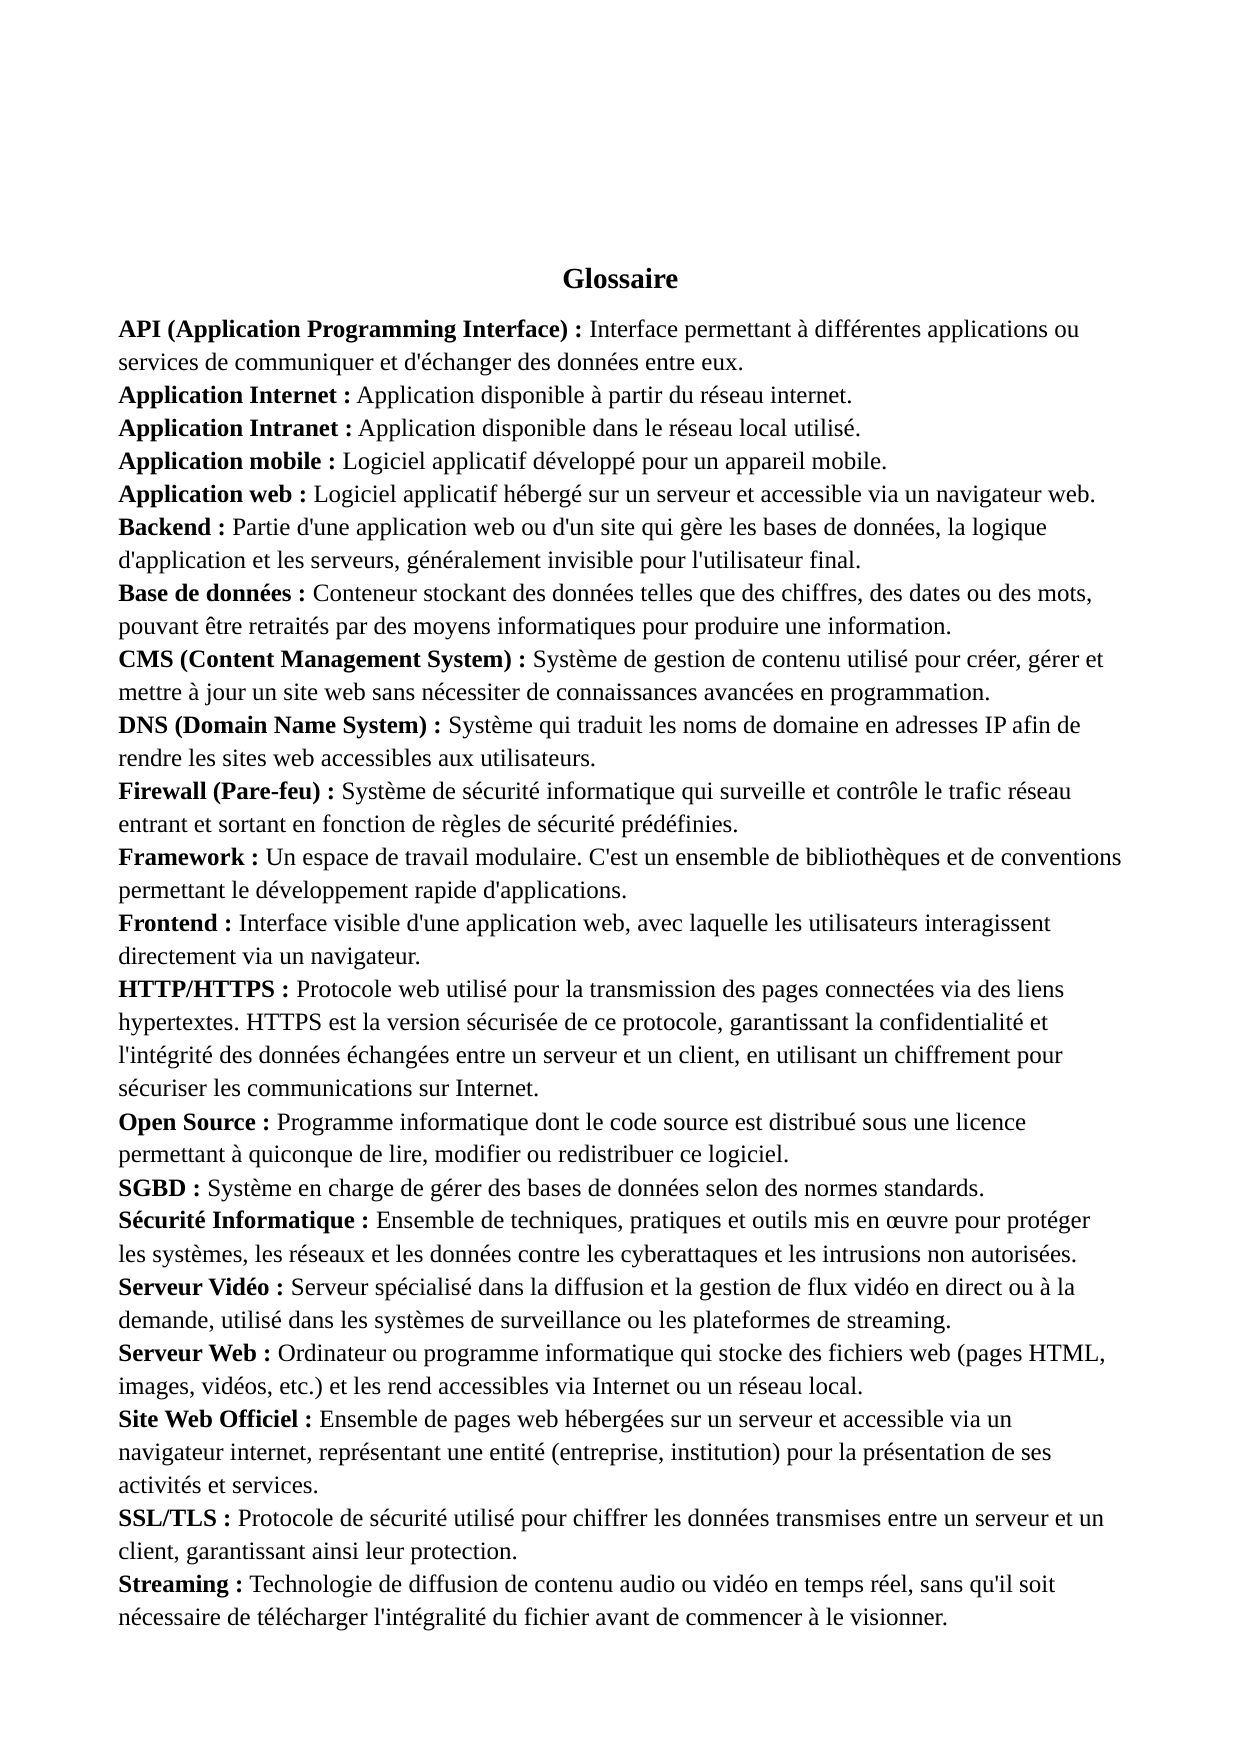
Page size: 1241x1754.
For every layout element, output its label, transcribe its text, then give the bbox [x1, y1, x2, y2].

text Serveur Vidéo : Serveur spécialisé dans la diffusion et la gestion de flux vidéo en direct ou à la demande, utilisé dans les systèmes de surveillance ou les plateformes de streaming. [118, 1272, 1122, 1333]
text Framework : Un espace de travail modulaire. C'est un ensemble de bibliothèques et de conventions permettant le développement rapide d'applications. [118, 842, 1122, 904]
text CMS (Content Management System) : Système de gestion de contenu utilisé pour créer, gérer et mettre à jour un site web sans nécessiter de connaissances avancées en programmation. [118, 644, 1122, 706]
text API (Application Programming Interface) : Interface permettant à différentes applications ou services de communiquer et d'échanger des données entre eux. [118, 314, 1122, 376]
text Application Internet : Application disponible à partir du réseau internet. [118, 380, 1122, 409]
text SSL/TLS : Protocole de sécurité utilisé pour chiffrer les données transmises entre un serveur et un client, garantissant ainsi leur protection. [118, 1503, 1122, 1564]
text Base de données : Conteneur stockant des données telles que des chiffres, des dates ou des mots, pouvant être retraités par des moyens informatiques pour produire une information. [118, 578, 1122, 640]
text Application mobile : Logiciel applicatif développé pour un appareil mobile. [118, 446, 1122, 475]
text Application web : Logiciel applicatif hébergé sur un serveur et accessible via un navigateur web. [118, 479, 1122, 508]
text Sécurité Informatique : Ensemble de techniques, pratiques et outils mis en œuvre pour protéger les systèmes, les réseaux et les données contre les cyberattaques et les intrusions non autorisées. [118, 1206, 1122, 1267]
text Frontend : Interface visible d'une application web, avec laquelle les utilisateurs interagissent directement via un navigateur. [118, 908, 1122, 970]
text Open Source : Programme informatique dont le code source est distribué sous une licence permettant à quiconque de lire, modifier ou redistribuer ce logiciel. [118, 1107, 1122, 1168]
text Backend : Partie d'une application web ou d'un site qui gère les bases de données, la logique d'application et les serveurs, généralement invisible pour l'utilisateur final. [118, 512, 1122, 574]
text Glossaire [118, 261, 1122, 294]
text Streaming : Technologie de diffusion de contenu audio ou vidéo en temps réel, sans qu'il soit nécessaire de télécharger l'intégralité du fichier avant de commencer à le visionner. [118, 1569, 1122, 1631]
text HTTP/HTTPS : Protocole web utilisé pour la transmission des pages connectées via des liens hypertextes. HTTPS est la version sécurisée de ce protocole, garantissant la confidentialité et l'intégrité des données échangées entre un serveur et un client, en utilisant un chiffrement pour sécuriser les communications sur Internet. [118, 974, 1122, 1102]
text Serveur Web : Ordinateur ou programme informatique qui stocke des fichiers web (pages HTML, images, vidéos, etc.) et les rend accessibles via Internet ou un réseau local. [118, 1338, 1122, 1399]
text SGBD : Système en charge de gérer des bases de données selon des normes standards. [118, 1173, 1122, 1201]
text Site Web Officiel : Ensemble de pages web hébergées sur un serveur et accessible via un navigateur internet, représentant une entité (entreprise, institution) pour la présentation de ses activités et services. [118, 1404, 1122, 1498]
text Firewall (Pare-feu) : Système de sécurité informatique qui surveille et contrôle le trafic réseau entrant et sortant en fonction de règles de sécurité prédéfinies. [118, 776, 1122, 838]
text DNS (Domain Name System) : Système qui traduit les noms de domaine en adresses IP afin de rendre les sites web accessibles aux utilisateurs. [118, 710, 1122, 772]
text Application Intranet : Application disponible dans le réseau local utilisé. [118, 413, 1122, 442]
